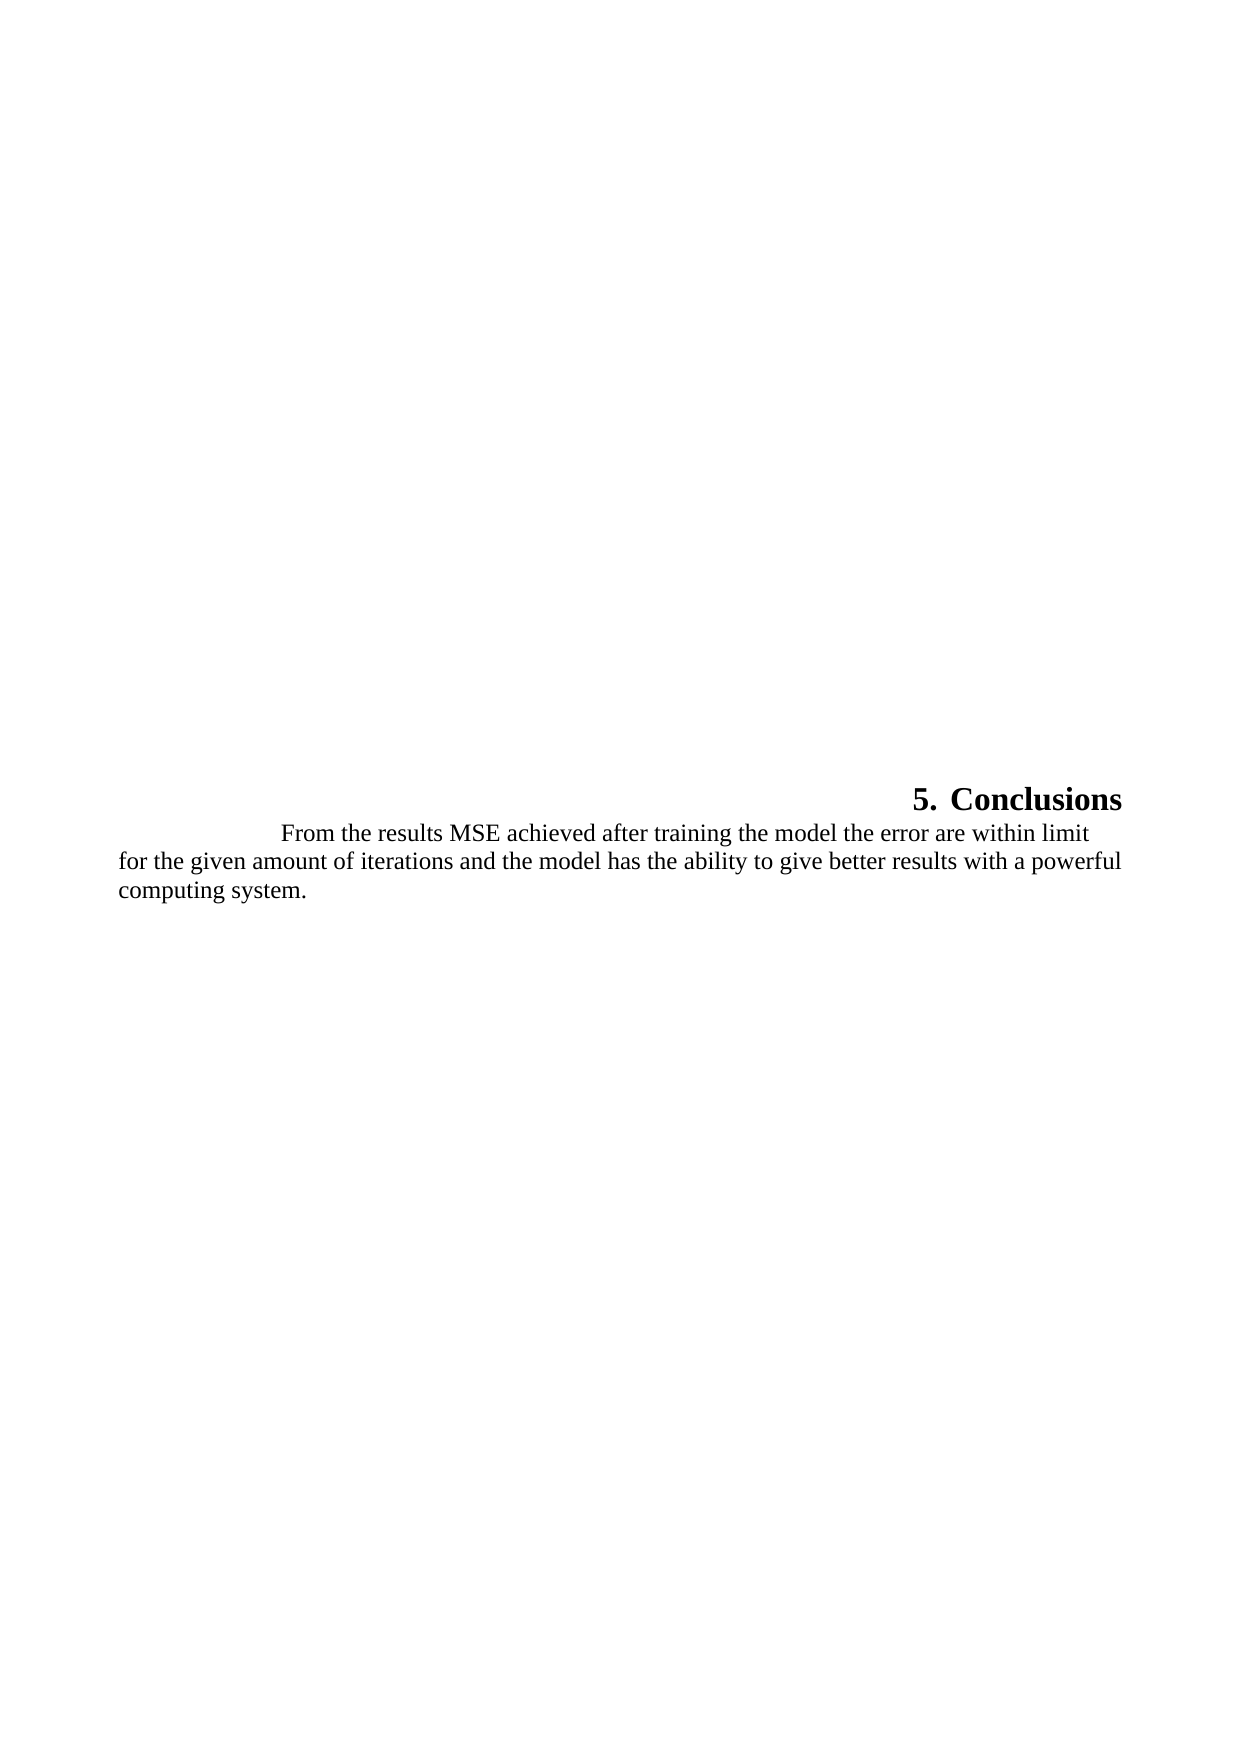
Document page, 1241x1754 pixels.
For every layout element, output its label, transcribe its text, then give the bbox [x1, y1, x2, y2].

text From the results MSE achieved after training the model the error are within limit for the given amount of iterations and the model has the ability to give better results with a powerful computing system. [118, 818, 1122, 904]
list Conclusions [156, 779, 1122, 818]
